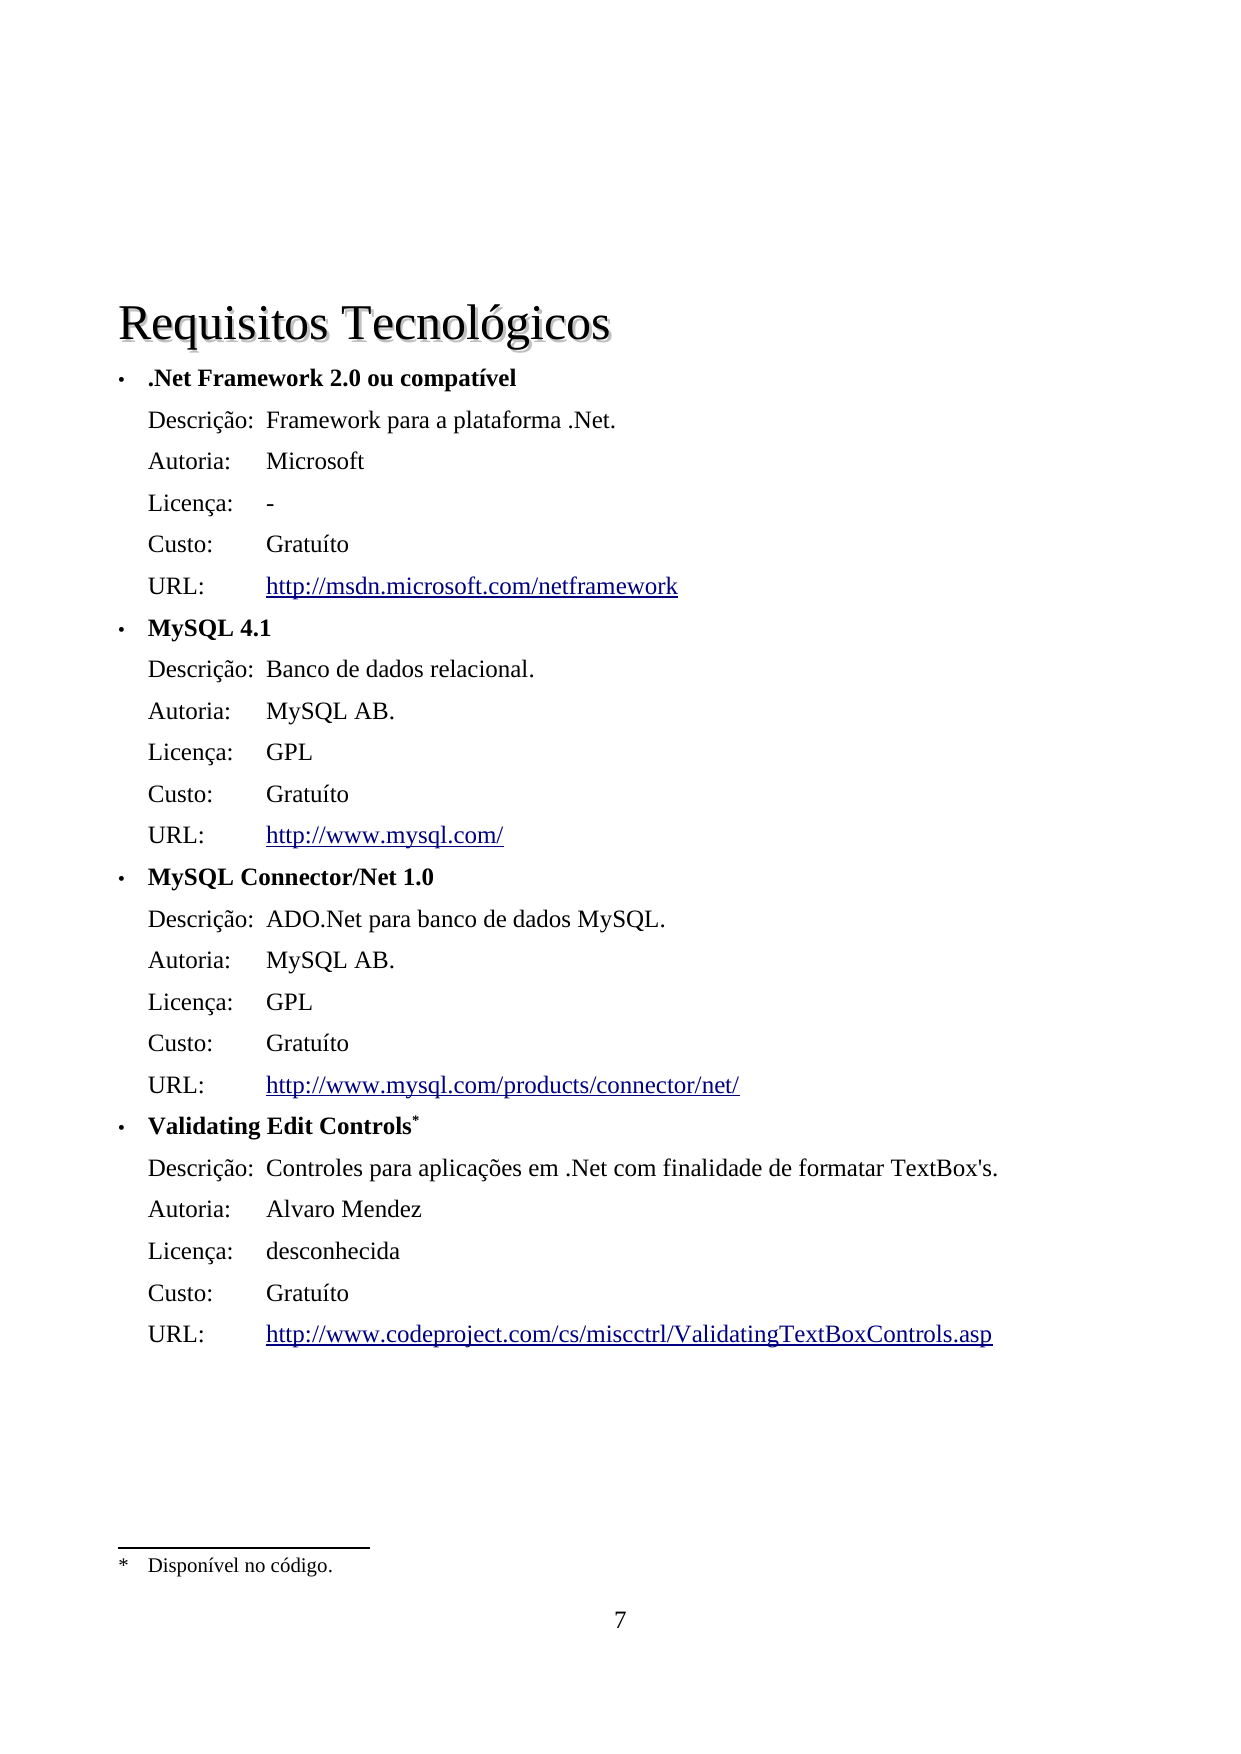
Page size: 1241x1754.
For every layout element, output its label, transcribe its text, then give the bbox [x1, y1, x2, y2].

subtitle Requisitos tecnológicos [118, 295, 1122, 351]
list Validating Edit Controls Descrição: Controles para aplicações em .Net com finalidade de formatar TextBox's. Autoria: Alvaro Mendez Licença: desconhecida Custo: Gratuíto URL: http://www.codeproject.com/cs/miscctrl/ValidatingTextBoxControls.asp [118, 1112, 1122, 1348]
list .Net Framework 2.0 ou compatível Descrição: Framework para a plataforma .Net. Autoria: Microsoft Licença: - Custo: Gratuíto URL: http://msdn.microsoft.com/netframework [118, 364, 1122, 600]
list Disponível no código. [118, 1554, 1122, 1577]
list MySQL Connector/Net 1.0 Descrição: ADO.Net para banco de dados MySQL. Autoria: MySQL AB. Licença: GPL Custo: Gratuíto URL: http://www.mysql.com/products/connector/net/ [118, 863, 1122, 1099]
list MySQL 4.1 Descrição: Banco de dados relacional. Autoria: MySQL AB. Licença: GPL Custo: Gratuíto URL: http://www.mysql.com/ [118, 614, 1122, 849]
